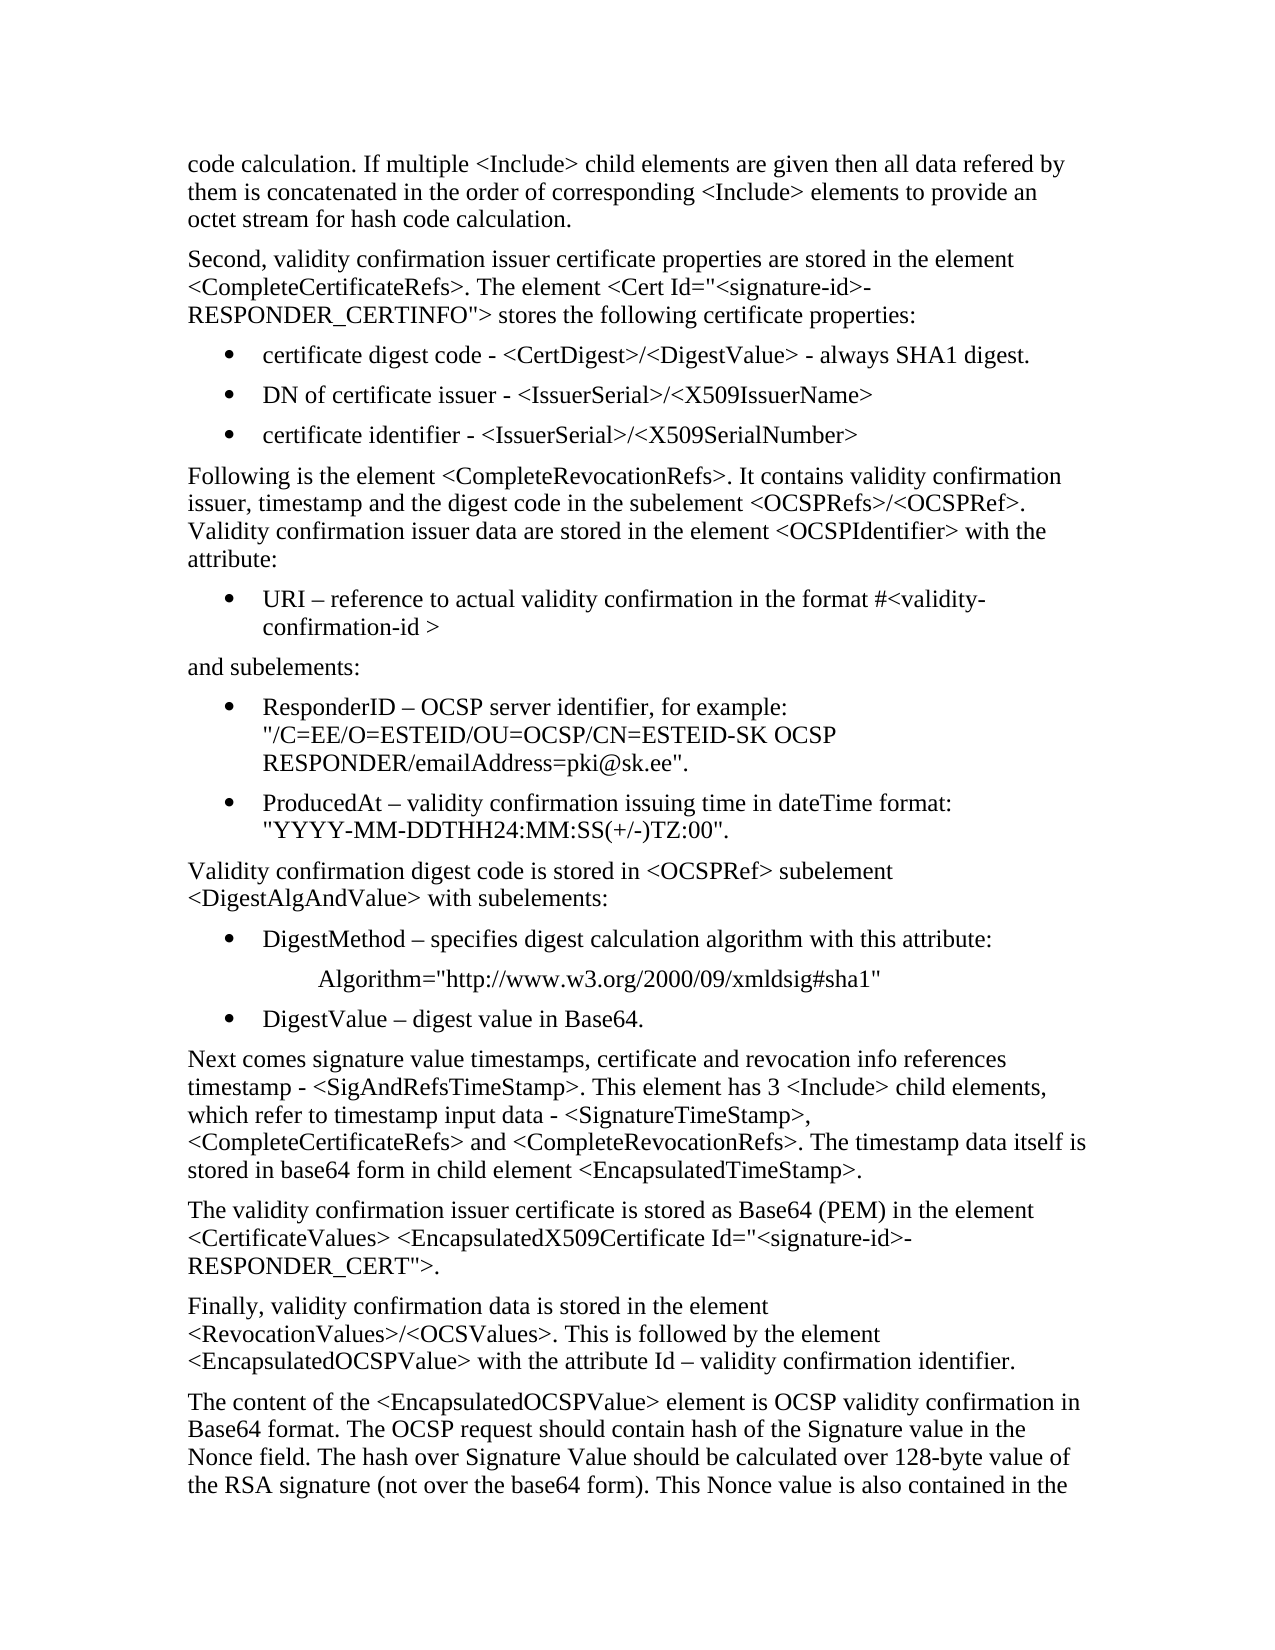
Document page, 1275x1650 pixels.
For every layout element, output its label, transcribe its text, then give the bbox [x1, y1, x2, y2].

text Second, validity confirmation issuer certificate properties are stored in the element <CompleteCertificateRefs>. The element <Cert Id="<signature-id>-RESPONDER_CERTINFO"> stores the following certificate properties: [187, 246, 1087, 329]
text Next comes signature value timestamps, certificate and revocation info references timestamp - <SigAndRefsTimeStamp>. This element has 3 <Include> child elements, which refer to timestamp input data - <SignatureTimeStamp>, <CompleteCertificateRefs> and <CompleteRevocationRefs>. The timestamp data itself is stored in base64 form in child element <EncapsulatedTimeStamp>. [187, 1045, 1087, 1184]
text and subelements: [187, 653, 1087, 681]
list DigestValue – digest value in Base64. [225, 1005, 1087, 1033]
list DN of certificate issuer - <IssuerSerial>/<X509IssuerName> [225, 381, 1087, 409]
text Finally, validity confirmation data is stored in the element <RevocationValues>/<OCSValues>. This is followed by the element <EncapsulatedOCSPValue> with the attribute Id – validity confirmation identifier. [187, 1292, 1087, 1375]
list ResponderID – OCSP server identifier, for example: "/C=EE/O=ESTEID/OU=OCSP/CN=ESTEID-SK OCSP RESPONDER/emailAddress=pki@sk.ee". [225, 693, 1087, 776]
list URI – reference to actual validity confirmation in the format #<validity-confirmation-id > [225, 585, 1087, 641]
list ProducedAt – validity confirmation issuing time in dateTime format: "YYYY-MM-DDTHH24:MM:SS(+/-)TZ:00". [225, 789, 1087, 844]
text code calculation. If multiple <Include> child elements are given then all data refered by them is concatenated in the order of corresponding <Include> elements to provide an octet stream for hash code calculation. [187, 150, 1087, 233]
list certificate digest code - <CertDigest>/<DigestValue> - always SHA1 digest. [225, 341, 1087, 369]
text Validity confirmation digest code is stored in <OCSPRef> subelement <DigestAlgAndValue> with subelements: [187, 857, 1087, 912]
text Following is the element <CompleteRevocationRefs>. It contains validity confirmation issuer, timestamp and the digest code in the subelement <OCSPRefs>/<OCSPRef>. Validity confirmation issuer data are stored in the element <OCSPIdentifier> with the attribute: [187, 462, 1087, 573]
list DigestMethod – specifies digest calculation algorithm with this attribute: [225, 925, 1087, 952]
text The content of the <EncapsulatedOCSPValue> element is OCSP validity confirmation in Base64 format. The OCSP request should contain hash of the Signature value in the Nonce field. The hash over Signature Value should be calculated over 128-byte value of the RSA signature (not over the base64 form). This Nonce value is also contained in the [187, 1388, 1087, 1498]
text Algorithm="http://www.w3.org/2000/09/xmldsig#sha1" [318, 965, 1087, 993]
list certificate identifier - <IssuerSerial>/<X509SerialNumber> [225, 422, 1087, 449]
text The validity confirmation issuer certificate is stored as Base64 (PEM) in the element <CertificateValues> <EncapsulatedX509Certificate Id="<signature-id>-RESPONDER_CERT">. [187, 1196, 1087, 1279]
